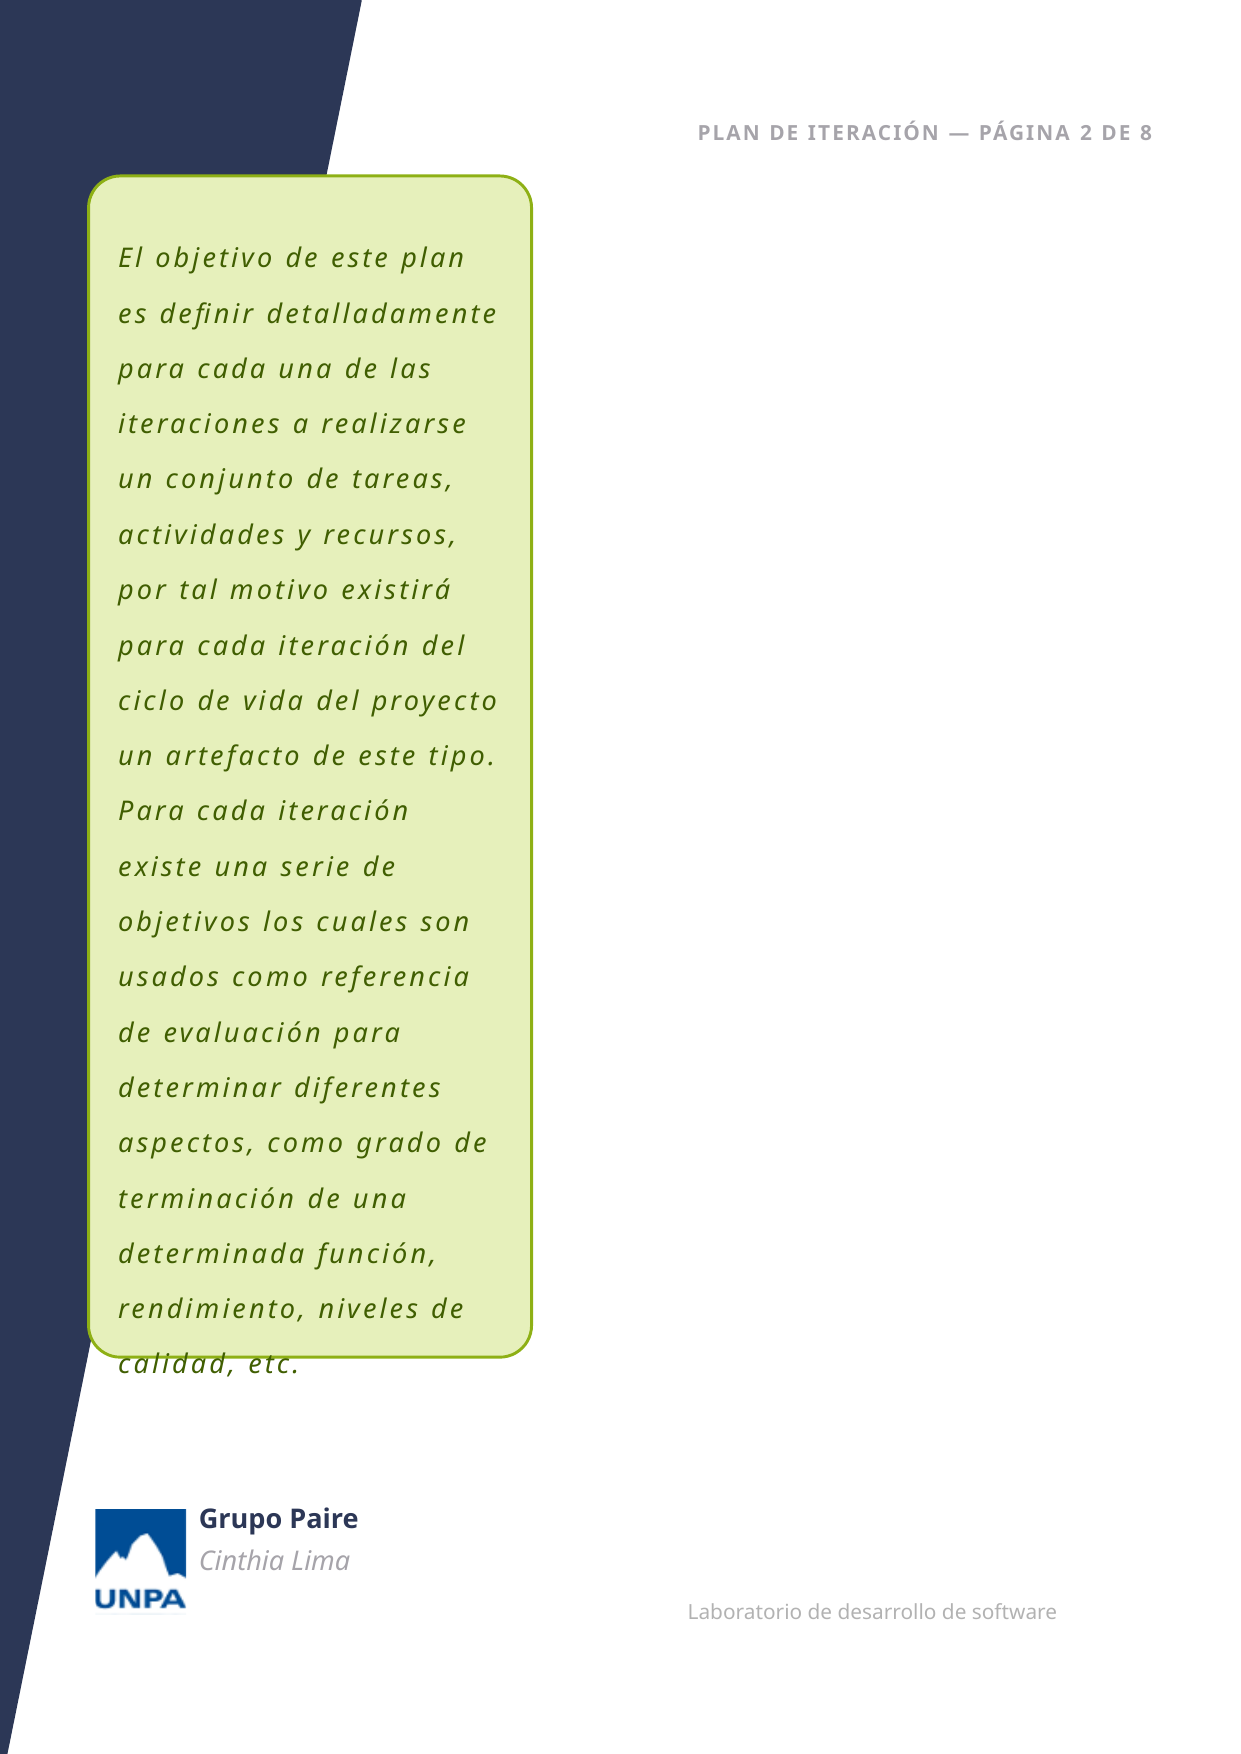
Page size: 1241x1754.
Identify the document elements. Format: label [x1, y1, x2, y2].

picture [95, 1509, 187, 1615]
